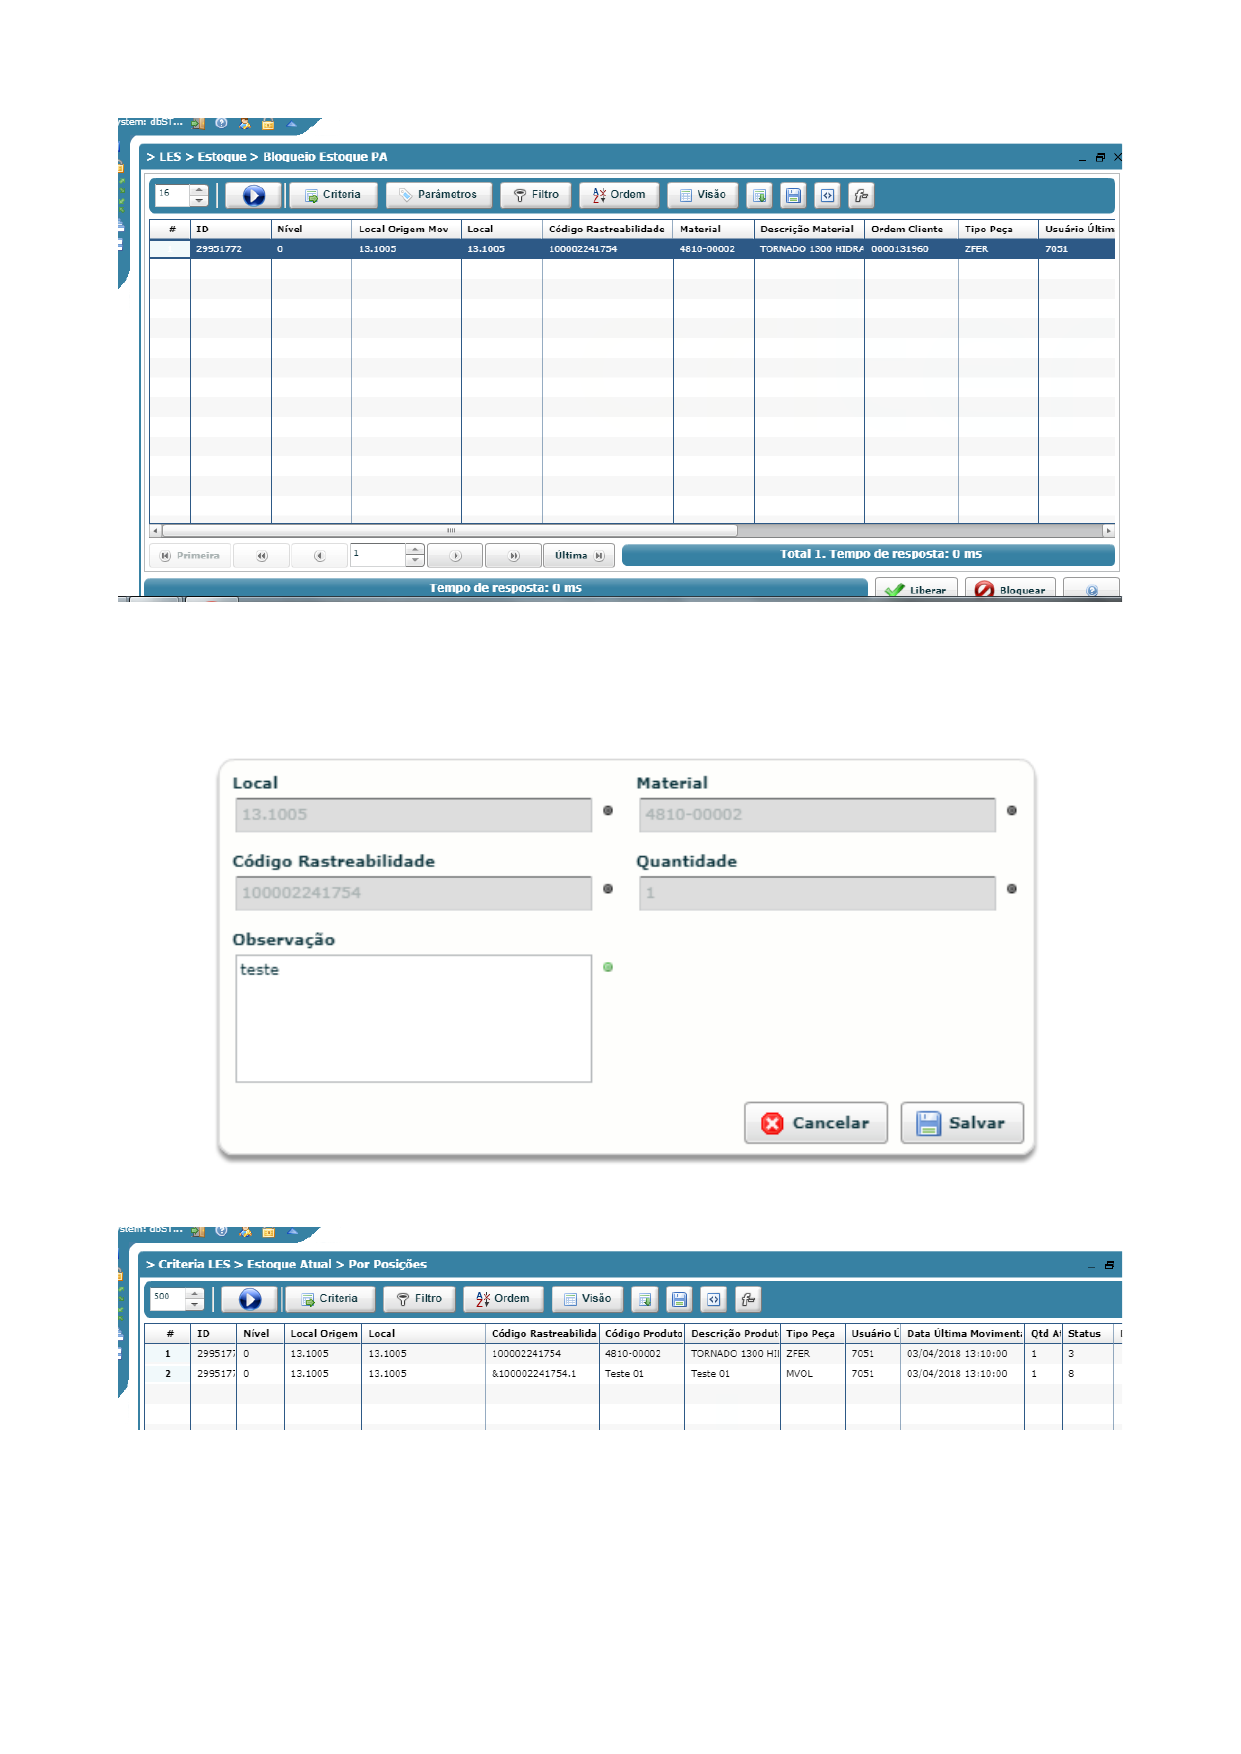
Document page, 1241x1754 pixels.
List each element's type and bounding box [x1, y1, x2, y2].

picture [118, 1227, 1123, 1430]
picture [118, 118, 1123, 602]
picture [134, 687, 1106, 1199]
